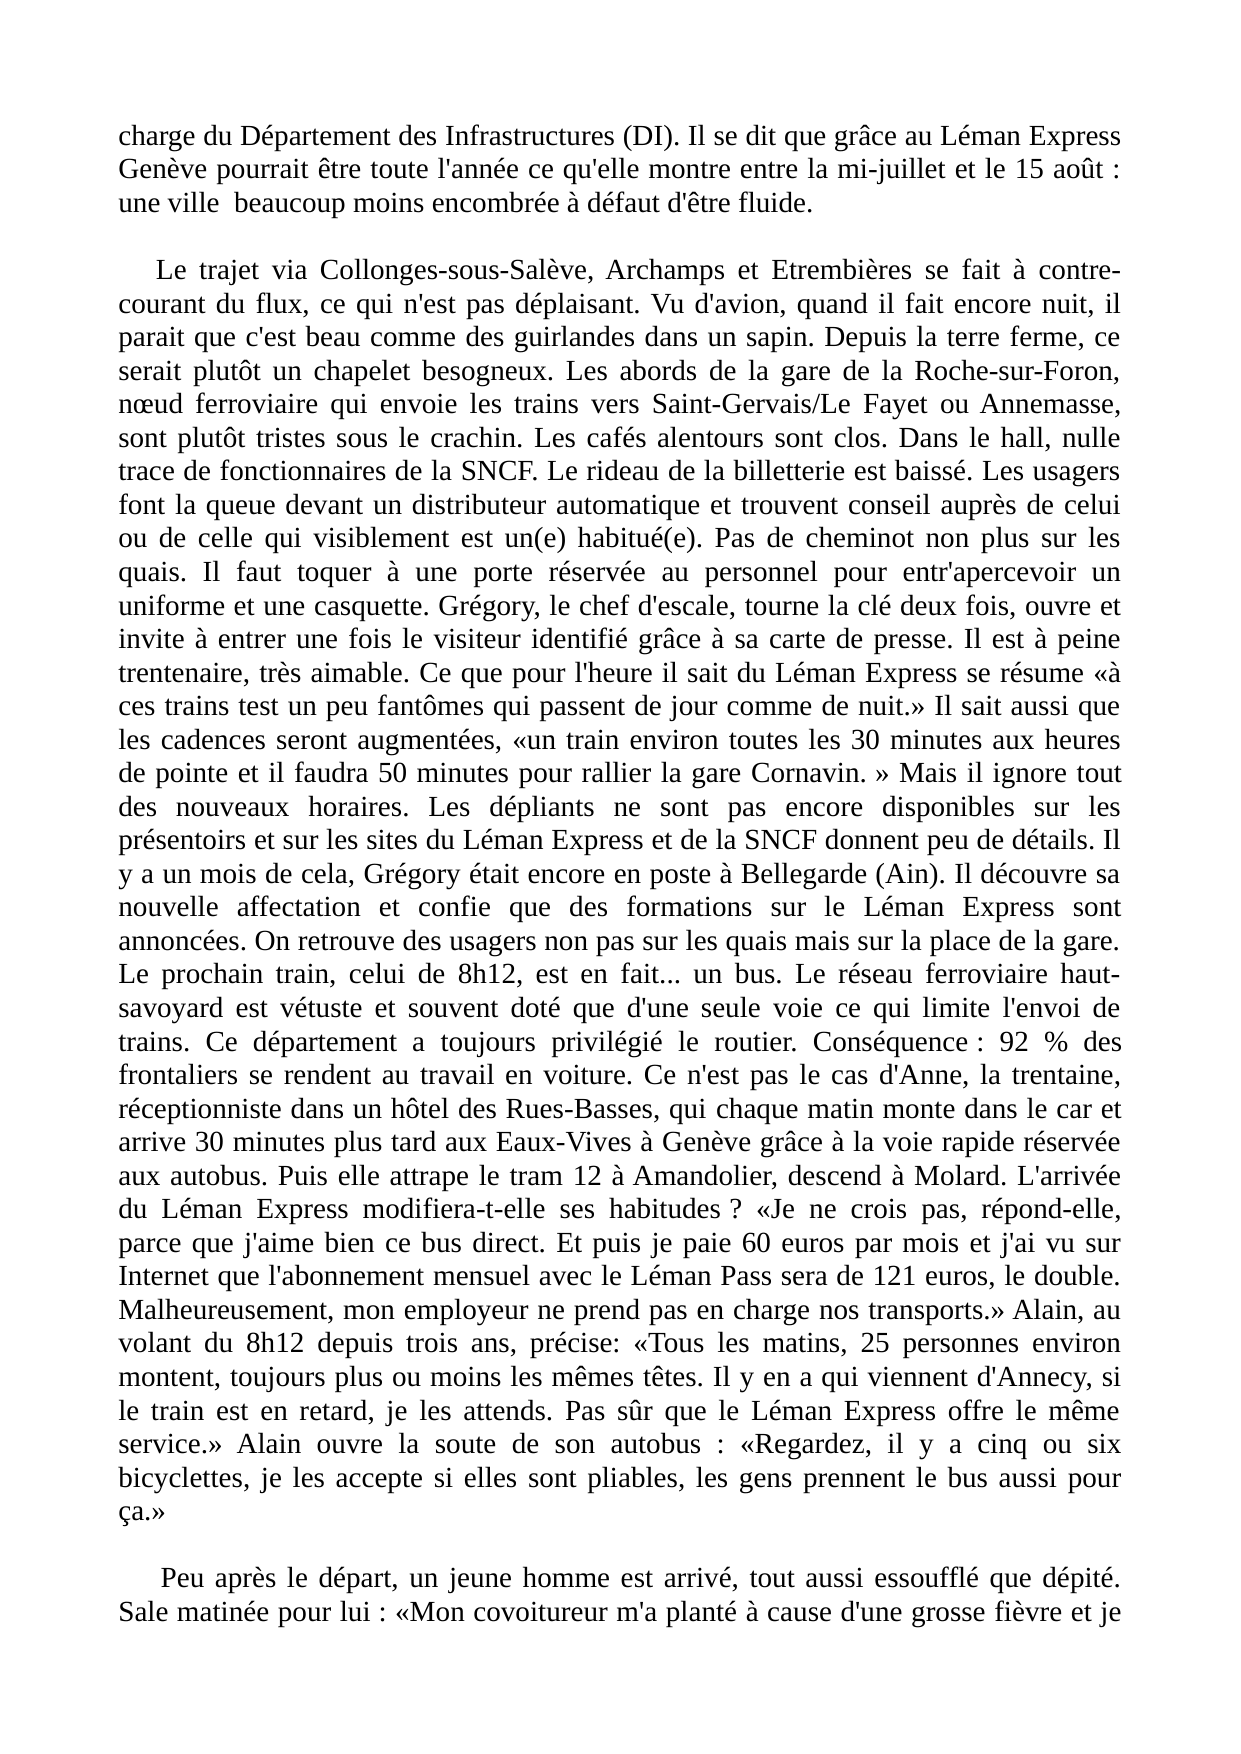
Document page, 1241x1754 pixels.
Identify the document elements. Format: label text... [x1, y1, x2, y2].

text Le trajet via Collonges-sous-Salève, Archamps et Etrembières se fait à contre-courant du flux, ce qui n'est pas déplaisant. Vu d'avion, quand il fait encore nuit, il parait que c'est beau comme des guirlandes dans un sapin. Depuis la terre ferme, ce serait plutôt un chapelet besogneux. Les abords de la gare de la Roche-sur-Foron, nœud ferroviaire qui envoie les trains vers Saint-Gervais/Le Fayet ou Annemasse, sont plutôt tristes sous le crachin. Les cafés alentours sont clos. Dans le hall, nulle trace de fonctionnaires de la SNCF. Le rideau de la billetterie est baissé. Les usagers font la queue devant un distributeur automatique et trouvent conseil auprès de celui ou de celle qui visiblement est un(e) habitué(e). Pas de cheminot non plus sur les quais. Il faut toquer à une porte réservée au personnel pour entr'apercevoir un uniforme et une casquette. Grégory, le chef d'escale, tourne la clé deux fois, ouvre et invite à entrer une fois le visiteur identifié grâce à sa carte de presse. Il est à peine trentenaire, très aimable. Ce que pour l'heure il sait du Léman Express se résume «à ces trains test un peu fantômes qui passent de jour comme de nuit.» Il sait aussi que les cadences seront augmentées, «un train environ toutes les 30 minutes aux heures de pointe et il faudra 50 minutes pour rallier la gare Cornavin. » Mais il ignore tout des nouveaux horaires. Les dépliants ne sont pas encore disponibles sur les présentoirs et sur les sites du Léman Express et de la SNCF donnent peu de détails. Il y a un mois de cela, Grégory était encore en poste à Bellegarde (Ain). Il découvre sa nouvelle affectation et confie que des formations sur le Léman Express sont annoncées. On retrouve des usagers non pas sur les quais mais sur la place de la gare. Le prochain train, celui de 8h12, est en fait... un bus. Le réseau ferroviaire haut-savoyard est vétuste et souvent doté que d'une seule voie ce qui limite l'envoi de trains. Ce département a toujours privilégié le routier. Conséquence : 92 % des frontaliers se rendent au travail en voiture. Ce n'est pas le cas d'Anne, la trentaine, réceptionniste dans un hôtel des Rues-Basses, qui chaque matin monte dans le car et arrive 30 minutes plus tard aux Eaux-Vives à Genève grâce à la voie rapide réservée aux autobus. Puis elle attrape le tram 12 à Amandolier, descend à Molard. L'arrivée du Léman Express modifiera-t-elle ses habitudes ? «Je ne crois pas, répond-elle, parce que j'aime bien ce bus direct. Et puis je paie 60 euros par mois et j'ai vu sur Internet que l'abonnement mensuel avec le Léman Pass sera de 121 euros, le double. Malheureusement, mon employeur ne prend pas en charge nos transports.» Alain, au volant du 8h12 depuis trois ans, précise: «Tous les matins, 25 personnes environ montent, toujours plus ou moins les mêmes têtes. Il y en a qui viennent d'Annecy, si le train est en retard, je les attends. Pas sûr que le Léman Express offre le même service.» Alain ouvre la soute de son autobus : «Regardez, il y a cinq ou six bicyclettes, je les accepte si elles sont pliables, les gens prennent le bus aussi pour ça.» [118, 252, 1122, 1527]
text Peu après le départ, un jeune homme est arrivé, tout aussi essoufflé que dépité. Sale matinée pour lui : «Mon covoitureur m'a planté à cause d'une grosse fièvre et je [118, 1560, 1122, 1627]
text charge du Département des Infrastructures (DI). Il se dit que grâce au Léman Express Genève pourrait être toute l'année ce qu'elle montre entre la mi-juillet et le 15 août : une ville beaucoup moins encombrée à défaut d'être fluide. [118, 118, 1122, 219]
